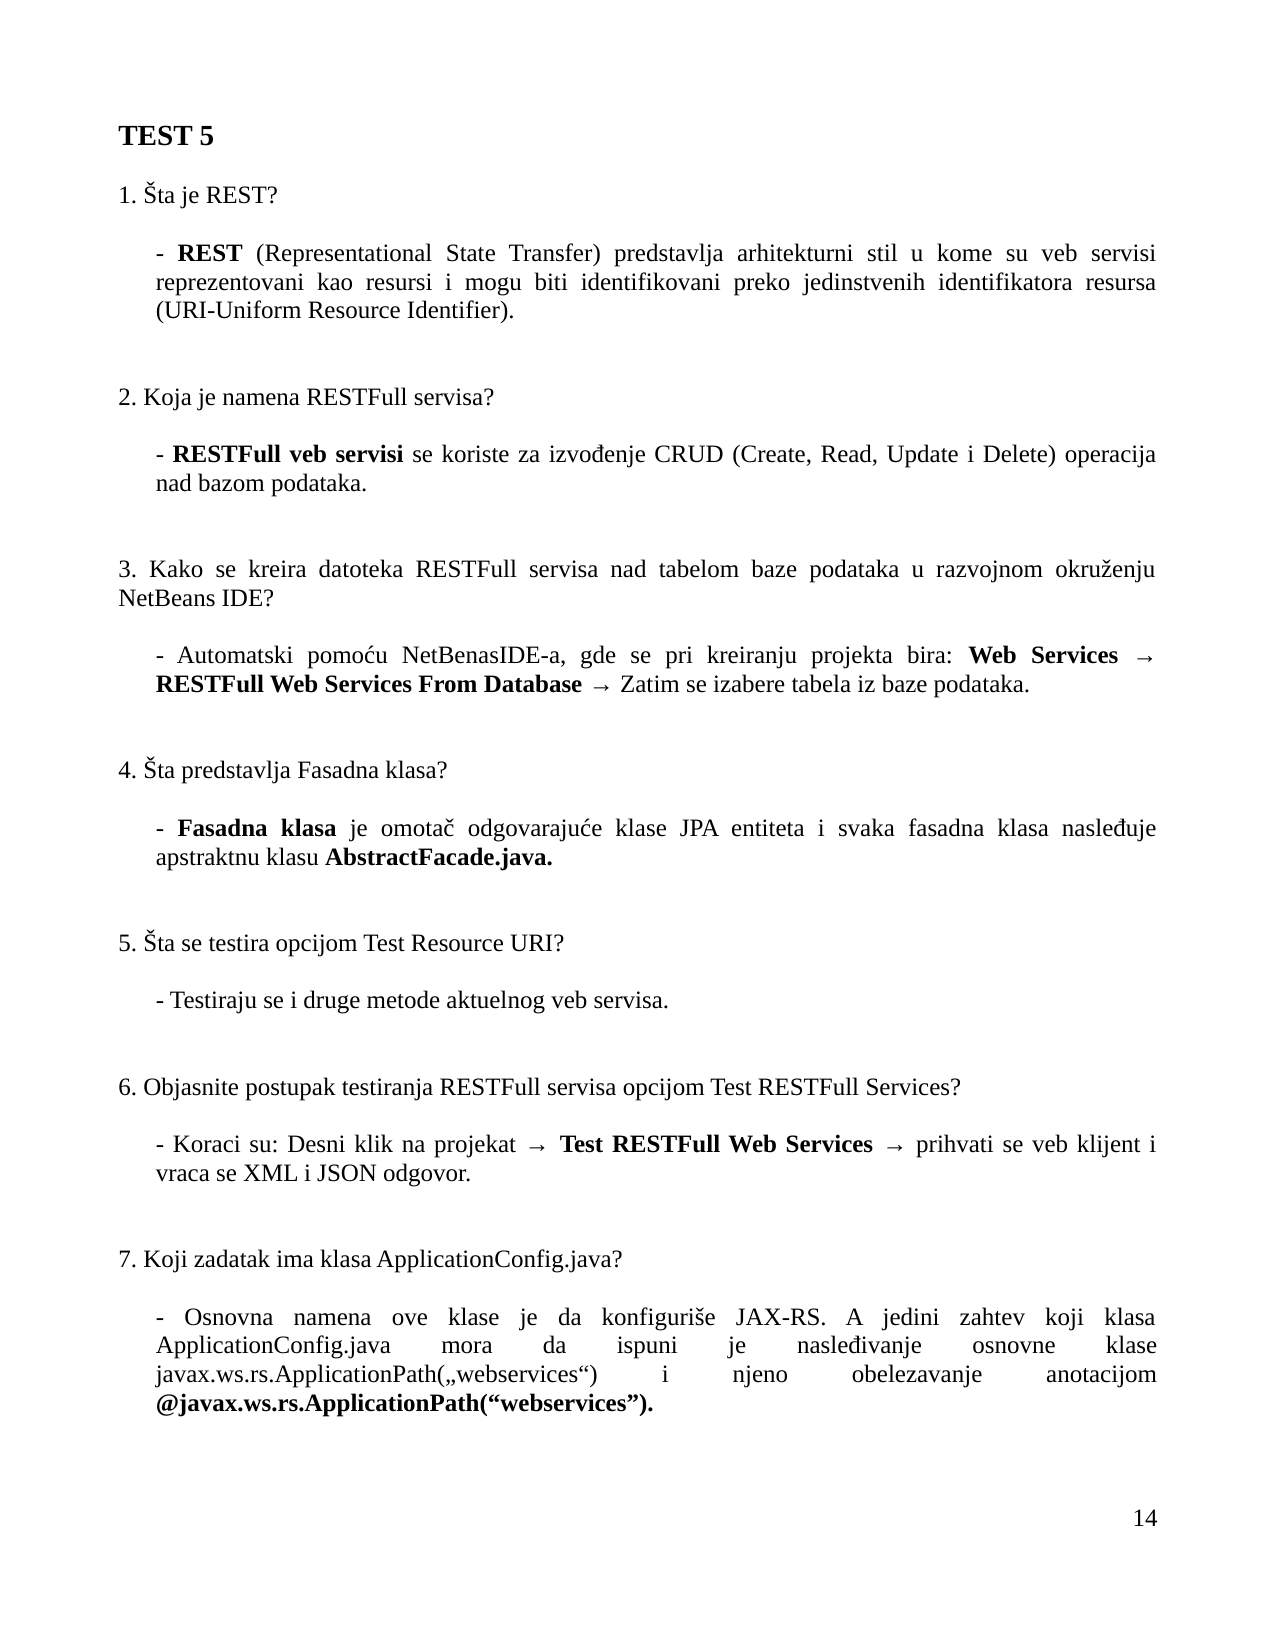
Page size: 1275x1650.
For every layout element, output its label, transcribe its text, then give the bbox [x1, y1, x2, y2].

text 4. Šta predstavlja Fasadna klasa? [118, 755, 1157, 784]
text TEST 5 [118, 118, 1157, 152]
text 6. Objasnite postupak testiranja RESTFull servisa opcijom Test RESTFull Services? [118, 1072, 1157, 1100]
text - Osnovna namena ove klase je da konfiguriše JAX-RS. A jedini zahtev koji klasa ApplicationConfig.java mora da ispuni je nasleđivanje osnovne klase javax.ws.rs.ApplicationPath(„webservices“) i njeno obelezavanje anotacijom @javax.ws.rs.ApplicationPath(“webservices”). [156, 1302, 1157, 1417]
text 2. Koja je namena RESTFull servisa? [118, 382, 1157, 410]
text 7. Koji zadatak ima klasa ApplicationConfig.java? [118, 1244, 1157, 1273]
text - RESTFull veb servisi se koriste za izvođenje CRUD (Create, Read, Update i Delete) operacija nad bazom podataka. [156, 439, 1157, 497]
text 1. Šta je REST? [118, 180, 1157, 209]
text - REST (Representational State Transfer) predstavlja arhitekturni stil u kome su veb servisi reprezentovani kao resursi i mogu biti identifikovani preko jedinstvenih identifikatora resursa (URI-Uniform Resource Identifier). [156, 238, 1157, 324]
text 3. Kako se kreira datoteka RESTFull servisa nad tabelom baze podataka u razvojnom okruženju NetBeans IDE? [118, 554, 1157, 612]
text 5. Šta se testira opcijom Test Resource URI? [118, 928, 1157, 957]
text - Testiraju se i druge metode aktuelnog veb servisa. [156, 985, 1157, 1014]
text - Automatski pomoću NetBenasIDE-a, gde se pri kreiranju projekta bira: Web Services → RESTFull Web Services From Database → Zatim se izabere tabela iz baze podataka. [156, 640, 1157, 698]
text - Koraci su: Desni klik na projekat → Test RESTFull Web Services → prihvati se veb klijent i vraca se XML i JSON odgovor. [156, 1129, 1157, 1187]
text - Fasadna klasa je omotač odgovarajuće klase JPA entiteta i svaka fasadna klasa nasleđuje apstraktnu klasu AbstractFacade.java. [156, 813, 1157, 870]
